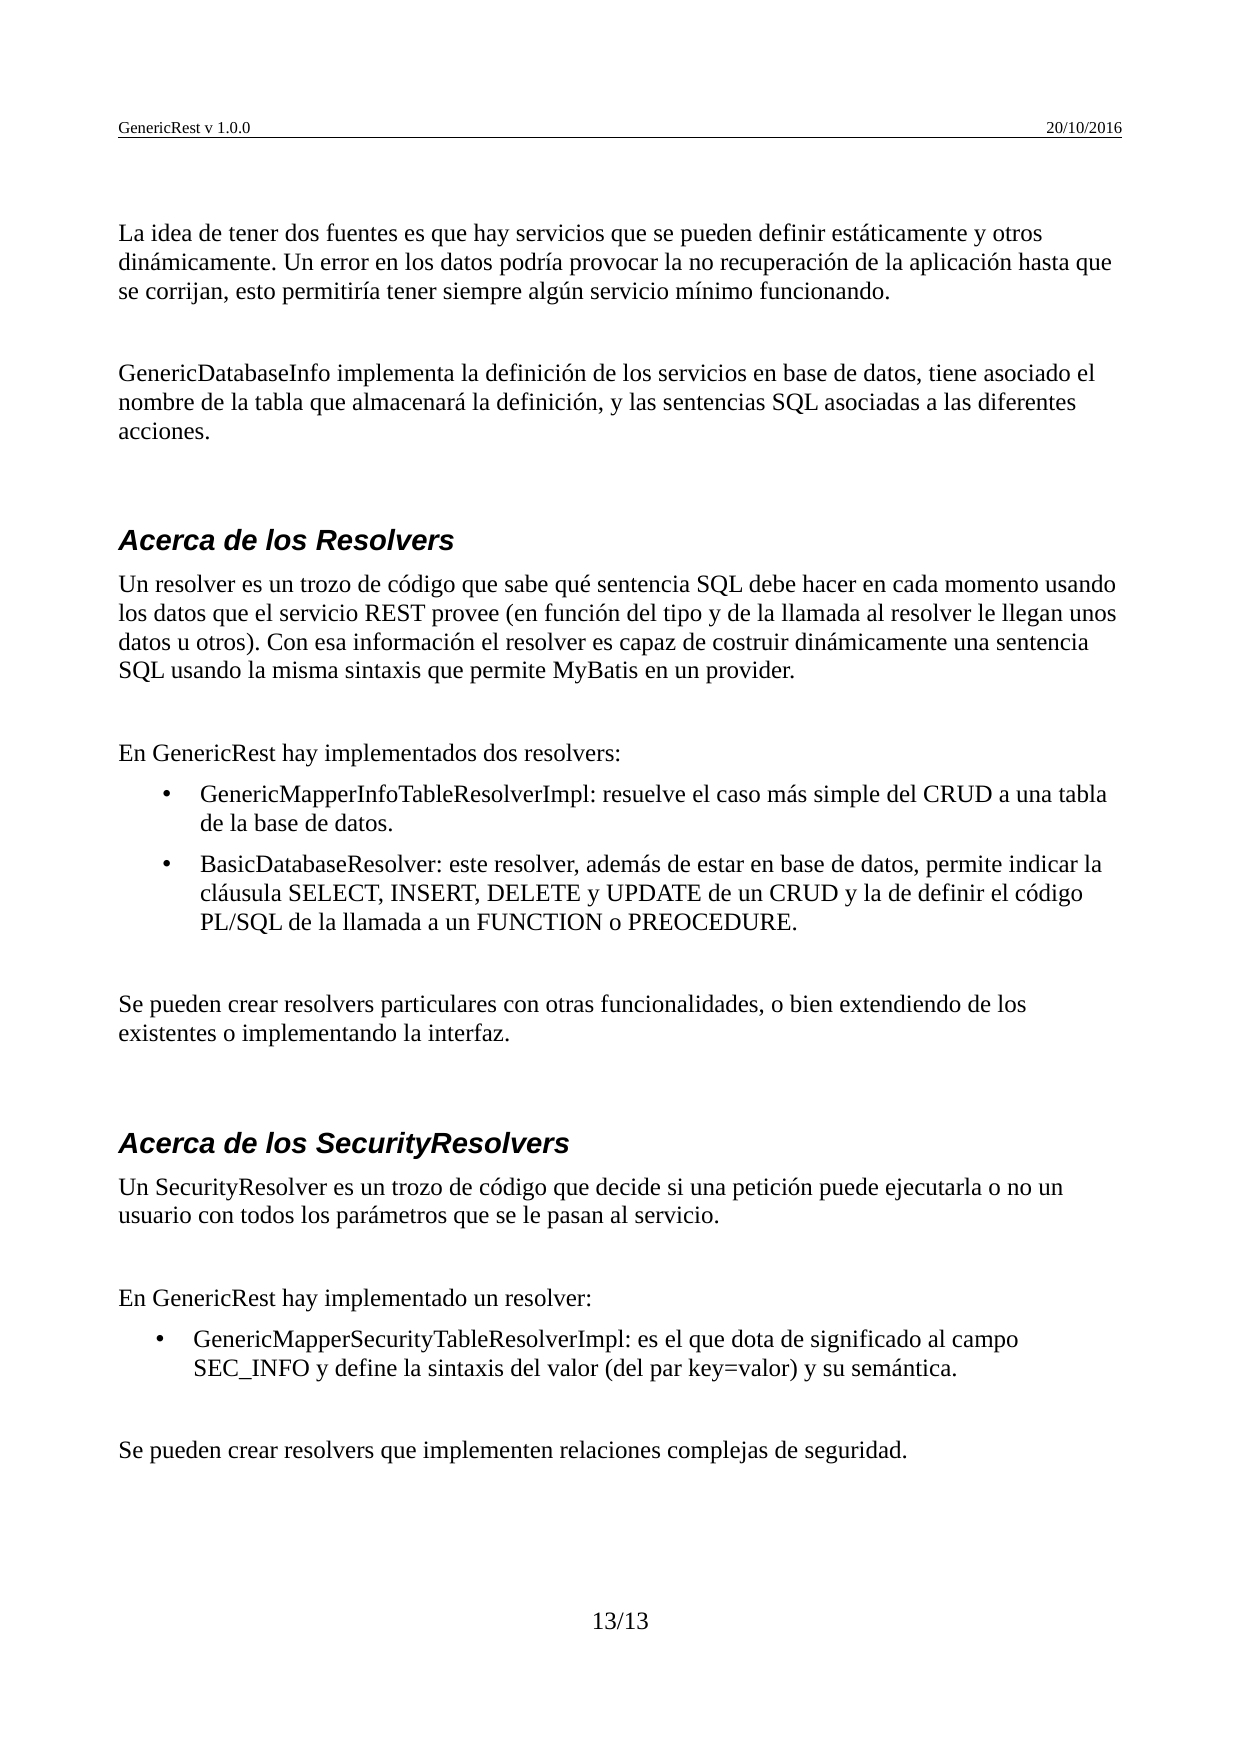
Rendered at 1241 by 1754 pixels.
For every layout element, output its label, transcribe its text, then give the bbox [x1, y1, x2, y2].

text Un resolver es un trozo de código que sabe qué sentencia SQL debe hacer en cada momento usando los datos que el servicio REST provee (en función del tipo y de la llamada al resolver le llegan unos datos u otros). Con esa información el resolver es capaz de costruir dinámicamente una sentencia SQL usando la misma sintaxis que permite MyBatis en un provider. [118, 569, 1122, 684]
subtitle Acerca de los Resolvers [118, 523, 1122, 557]
text Se pueden crear resolvers que implementen relaciones complejas de seguridad. [118, 1435, 1122, 1464]
text En GenericRest hay implementados dos resolvers: [118, 738, 1122, 767]
text La idea de tener dos fuentes es que hay servicios que se pueden definir estáticamente y otros dinámicamente. Un error en los datos podría provocar la no recuperación de la aplicación hasta que se corrijan, esto permitiría tener siempre algún servicio mínimo funcionando. [118, 218, 1122, 304]
list GenericMapperSecurityTableResolverImpl: es el que dota de significado al campo SEC_INFO y define la sintaxis del valor (del par key=valor) y su semántica. [156, 1324, 1122, 1382]
text GenericDatabaseInfo implementa la definición de los servicios en base de datos, tiene asociado el nombre de la tabla que almacenará la definición, y las sentencias SQL asociadas a las diferentes acciones. [118, 358, 1122, 444]
text En GenericRest hay implementado un resolver: [118, 1283, 1122, 1312]
text Se pueden crear resolvers particulares con otras funcionalidades, o bien extendiendo de los existentes o implementando la interfaz. [118, 989, 1122, 1047]
list BasicDatabaseResolver: este resolver, además de estar en base de datos, permite indicar la cláusula SELECT, INSERT, DELETE y UPDATE de un CRUD y la de definir el código PL/SQL de la llamada a un FUNCTION o PREOCEDURE. [162, 849, 1122, 936]
subtitle Acerca de los SecurityResolvers [118, 1126, 1122, 1159]
text Un SecurityResolver es un trozo de código que decide si una petición puede ejecutarla o no un usuario con todos los parámetros que se le pasan al servicio. [118, 1172, 1122, 1229]
list GenericMapperInfoTableResolverImpl: resuelve el caso más simple del CRUD a una tabla de la base de datos. [162, 779, 1122, 837]
